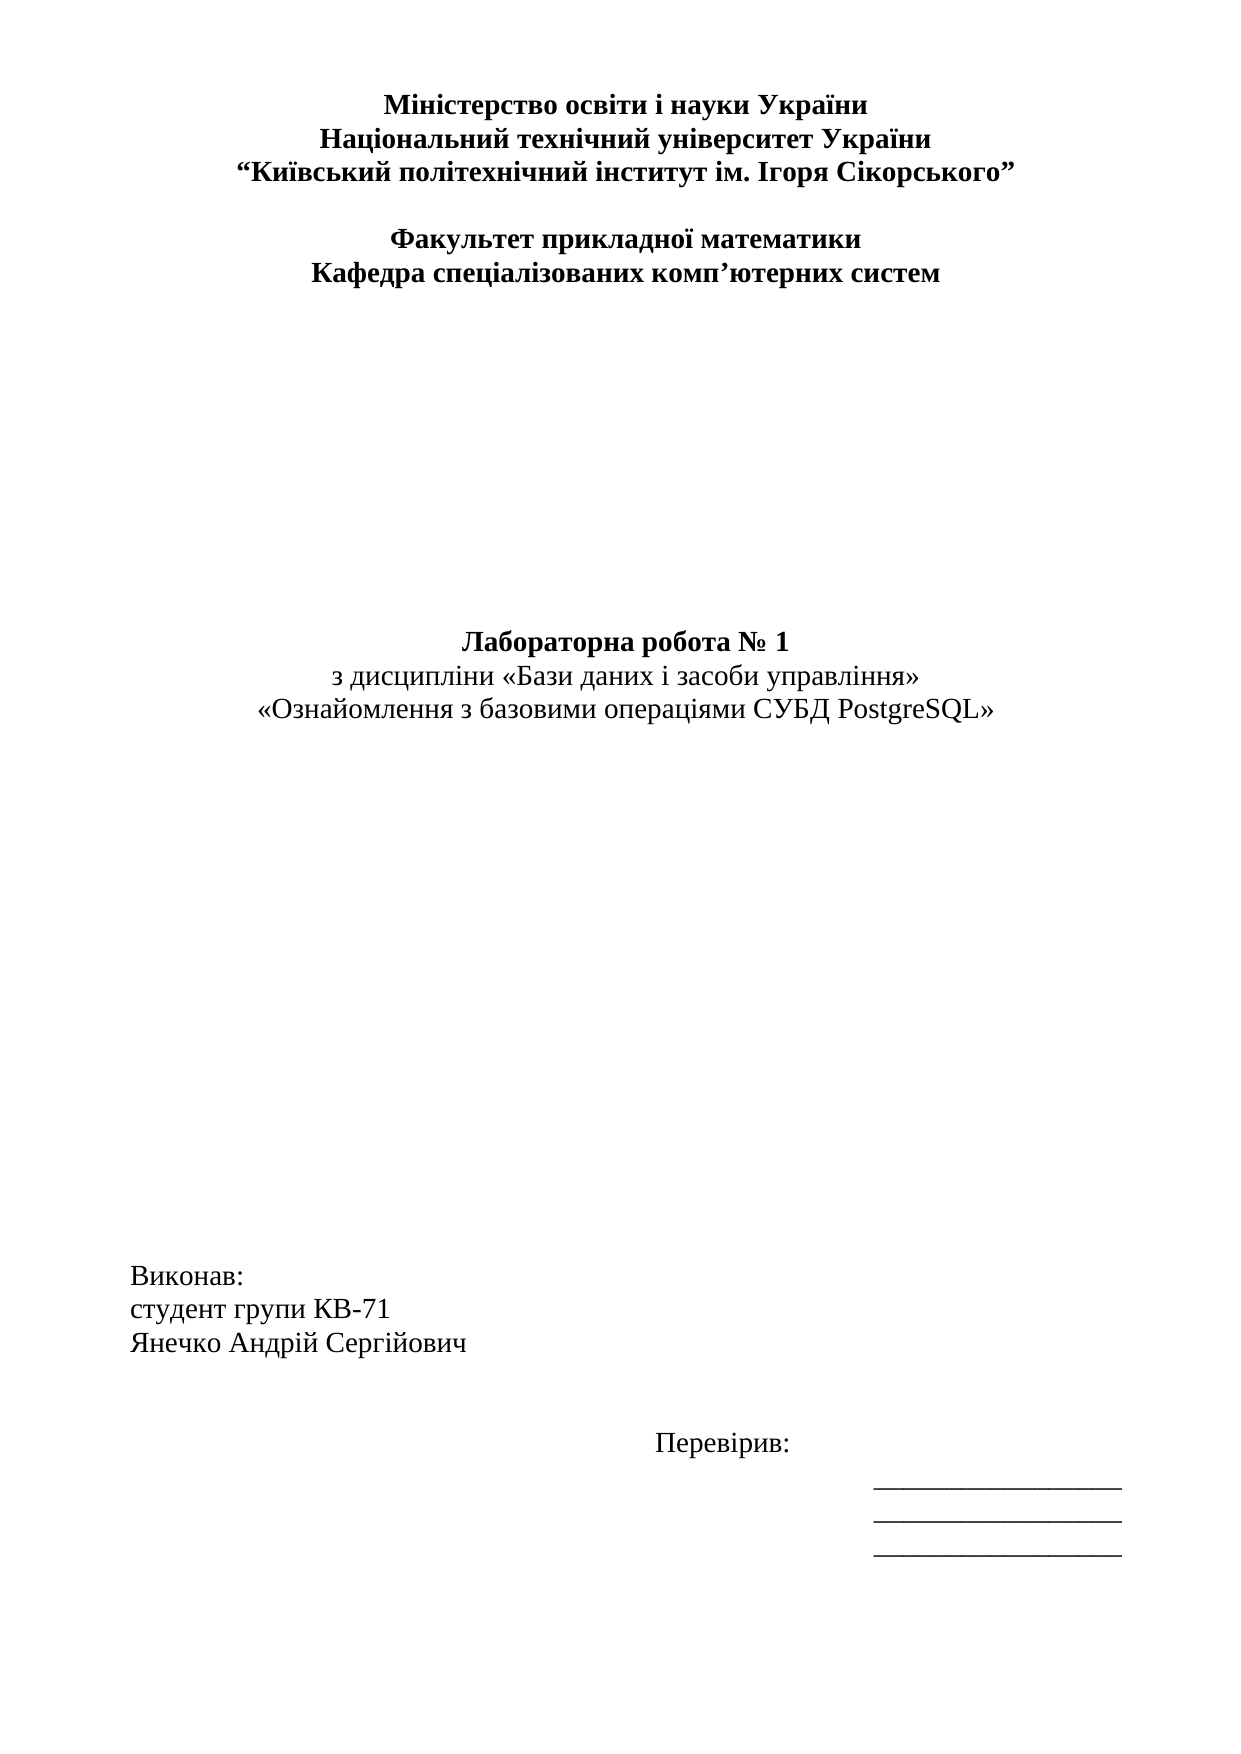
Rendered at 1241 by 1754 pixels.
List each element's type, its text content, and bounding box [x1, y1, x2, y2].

text Національний технічний університет України [130, 121, 1121, 154]
text Міністерство освіти і науки України [130, 87, 1121, 121]
text з дисципліни «Бази даних і засоби управління» [130, 658, 1121, 691]
text Лабораторна робота № 1 [130, 624, 1121, 658]
text “Київський політехнічний інститут ім. Ігоря Сікорського” [130, 154, 1121, 188]
text Виконав: [130, 1258, 1121, 1291]
text «Ознайомлення з базовими операціями СУБД PostgreSQL» [130, 691, 1121, 725]
text Перевірив: [130, 1425, 1121, 1459]
text Янечко Андрій Сергійович [130, 1325, 1121, 1358]
text Факультет прикладної математики [130, 222, 1121, 255]
text студент групи КВ-71 [130, 1291, 1121, 1325]
text _________________ [130, 1526, 1121, 1559]
text _________________ [130, 1492, 1121, 1526]
text _________________ [130, 1459, 1121, 1492]
text Кафедра спеціалізованих комп’ютерних систем [130, 255, 1121, 289]
